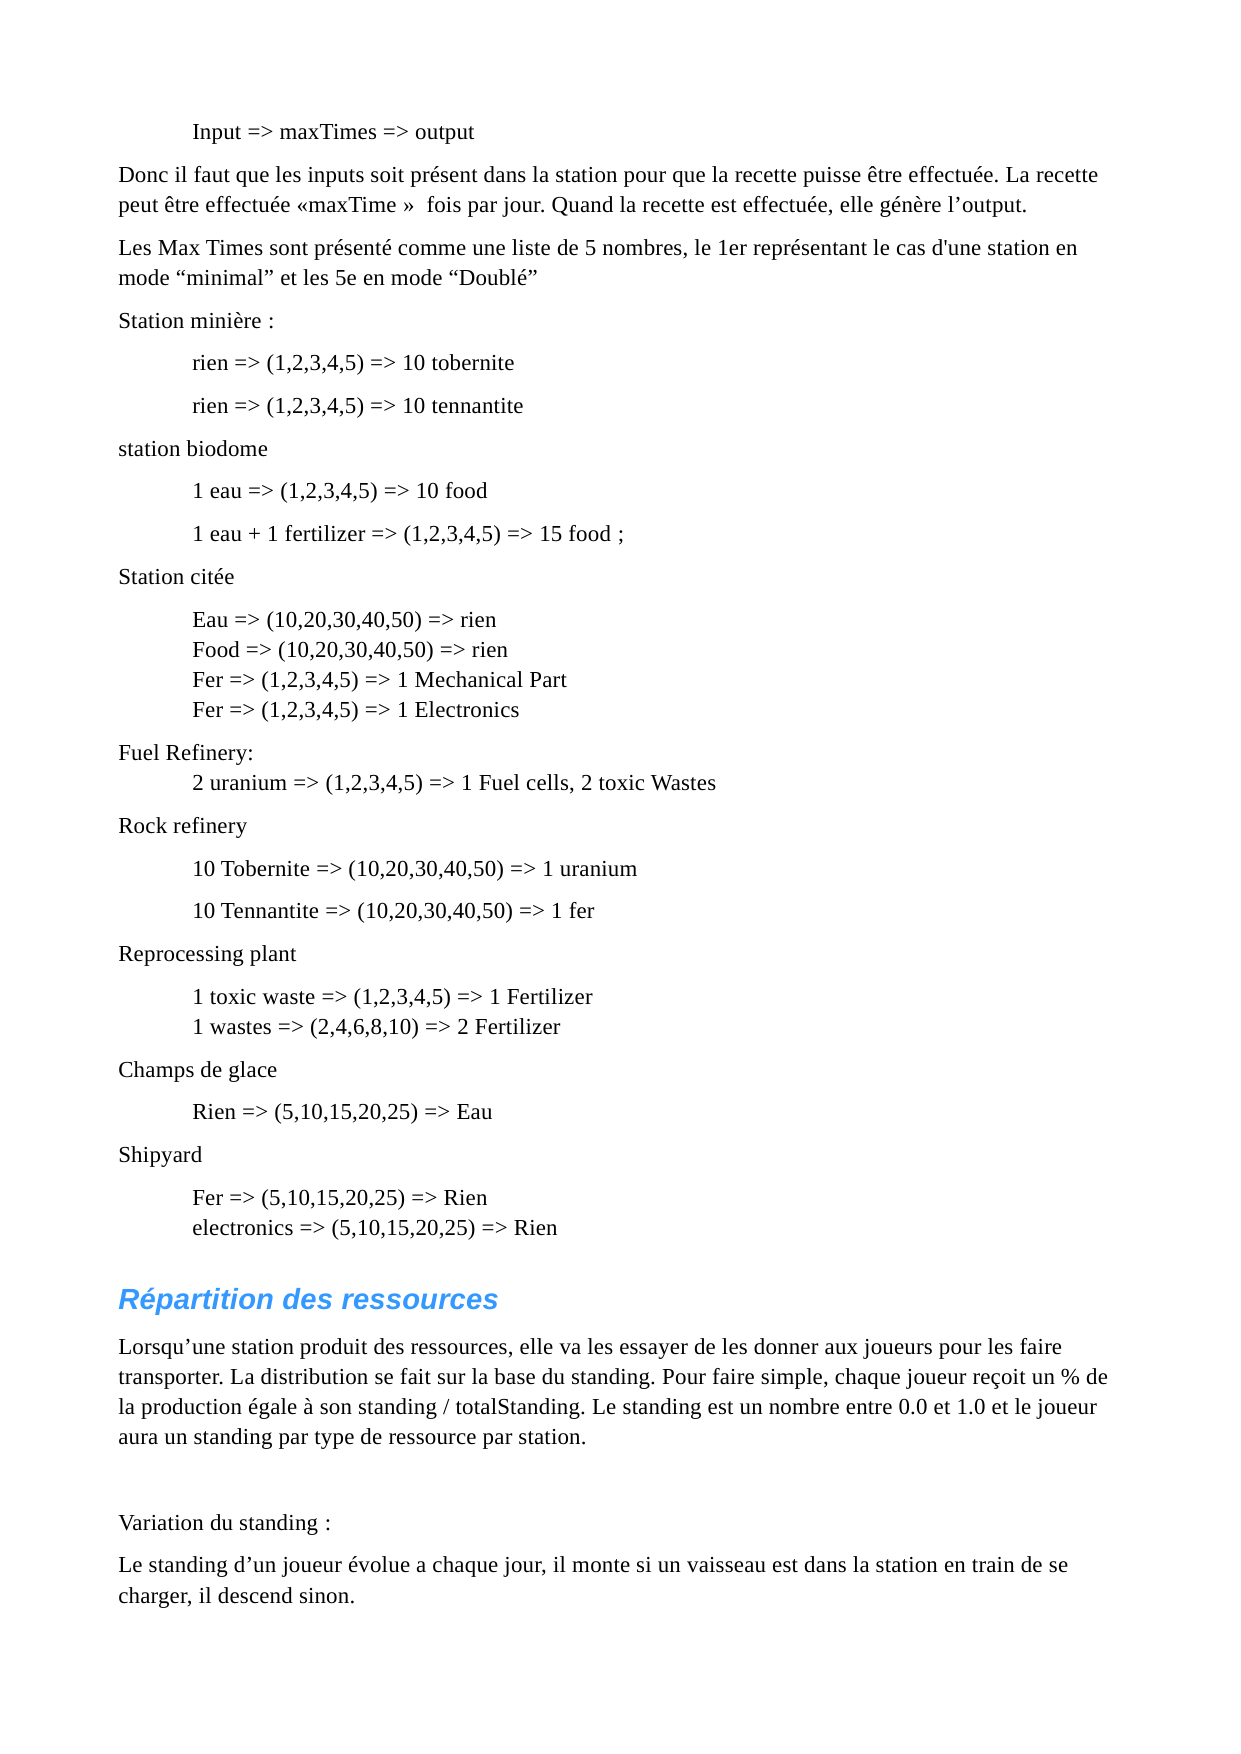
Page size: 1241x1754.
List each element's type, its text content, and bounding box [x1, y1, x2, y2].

text Fer => (5,10,15,20,25) => Rien electronics => (5,10,15,20,25) => Rien [118, 1184, 1122, 1240]
text 10 Tennantite => (10,20,30,40,50) => 1 fer [118, 897, 1122, 924]
text Input => maxTimes => output [118, 118, 1122, 144]
text Fuel Refinery: 2 uranium => (1,2,3,4,5) => 1 Fuel cells, 2 toxic Wastes [118, 739, 1122, 796]
text Shipyard [118, 1141, 1122, 1167]
text Lorsqu’une station produit des ressources, elle va les essayer de les donner aux joueurs pour les faire transporter. La distribution se fait sur la base du standing. Pour faire simple, chaque joueur reçoit un % de la production égale à son standing / totalStanding. Le standing est un nombre entre 0.0 et 1.0 et le joueur aura un standing par type de ressource par station. [118, 1333, 1122, 1450]
text Reprocessing plant [118, 940, 1122, 966]
text 10 Tobernite => (10,20,30,40,50) => 1 uranium [118, 854, 1122, 881]
text Champs de glace [118, 1056, 1122, 1082]
text Station minière : [118, 307, 1122, 333]
text 1 toxic waste => (1,2,3,4,5) => 1 Fertilizer 1 wastes => (2,4,6,8,10) => 2 Fertilizer [118, 983, 1122, 1039]
text Rock refinery [118, 812, 1122, 838]
text Rien => (5,10,15,20,25) => Eau [118, 1098, 1122, 1125]
text 1 eau + 1 fertilizer => (1,2,3,4,5) => 15 food ; [118, 520, 1122, 547]
text Variation du standing : [118, 1509, 1122, 1535]
text Donc il faut que les inputs soit présent dans la station pour que la recette puisse être effectuée. La recette peut être effectuée «maxTime » fois par jour. Quand la recette est effectuée, elle génère l’output. [118, 161, 1122, 217]
text 1 eau => (1,2,3,4,5) => 10 food [118, 477, 1122, 504]
text Station citée [118, 563, 1122, 589]
text Eau => (10,20,30,40,50) => rien Food => (10,20,30,40,50) => rien Fer => (1,2,3,4,5) => 1 Mechanical Part Fer => (1,2,3,4,5) => 1 Electronics [192, 606, 1122, 723]
text station biodome [118, 435, 1122, 461]
text Les Max Times sont présenté comme une liste de 5 nombres, le 1er représentant le cas d'une station en mode “minimal” et les 5e en mode “Doublé” [118, 234, 1122, 290]
text rien => (1,2,3,4,5) => 10 tennantite [118, 392, 1122, 418]
text rien => (1,2,3,4,5) => 10 tobernite [118, 349, 1122, 376]
subtitle Répartition des ressources [118, 1282, 1122, 1315]
text Le standing d’un joueur évolue a chaque jour, il monte si un vaisseau est dans la station en train de se charger, il descend sinon. [118, 1551, 1122, 1608]
